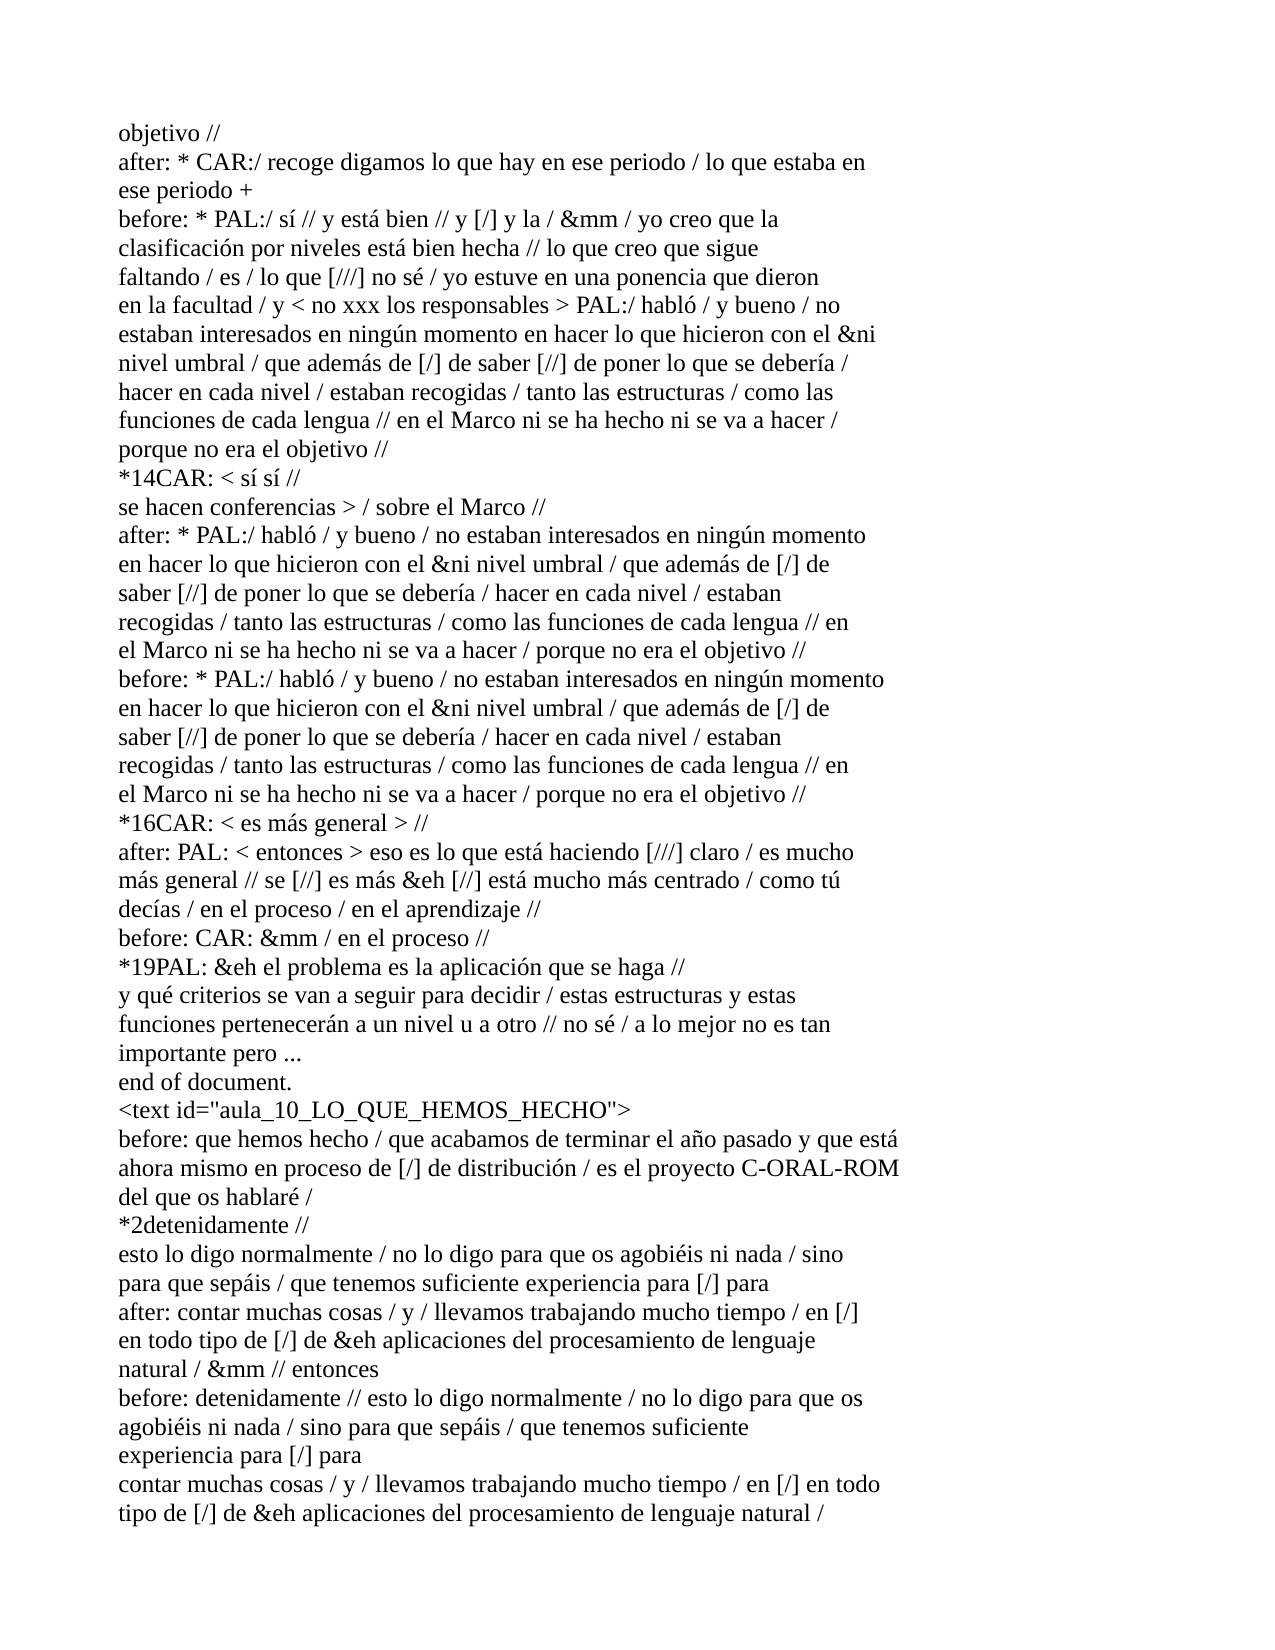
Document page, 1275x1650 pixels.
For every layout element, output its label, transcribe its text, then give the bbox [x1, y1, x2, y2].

text importante pero ... [118, 1038, 1157, 1067]
text *19PAL: &eh el problema es la aplicación que se haga // [118, 952, 1157, 981]
text faltando / es / lo que [///] no sé / yo estuve en una ponencia que dieron [118, 262, 1157, 291]
text saber [//] de poner lo que se debería / hacer en cada nivel / estaban [118, 722, 1157, 751]
text after: * PAL:/ habló / y bueno / no estaban interesados en ningún momento [118, 521, 1157, 549]
text objetivo // [118, 118, 1157, 147]
text funciones de cada lengua // en el Marco ni se ha hecho ni se va a hacer / [118, 406, 1157, 434]
text se hacen conferencias > / sobre el Marco // [118, 492, 1157, 521]
text en la facultad / y < no xxx los responsables > PAL:/ habló / y bueno / no [118, 291, 1157, 319]
text experiencia para [/] para [118, 1441, 1157, 1469]
text natural / &mm // entonces [118, 1354, 1157, 1383]
text el Marco ni se ha hecho ni se va a hacer / porque no era el objetivo // [118, 636, 1157, 664]
text before: * PAL:/ habló / y bueno / no estaban interesados en ningún momento [118, 664, 1157, 693]
text agobiéis ni nada / sino para que sepáis / que tenemos suficiente [118, 1412, 1157, 1441]
text recogidas / tanto las estructuras / como las funciones de cada lengua // en [118, 751, 1157, 779]
text en hacer lo que hicieron con el &ni nivel umbral / que además de [/] de [118, 693, 1157, 722]
text clasificación por niveles está bien hecha // lo que creo que sigue [118, 233, 1157, 262]
text funciones pertenecerán a un nivel u a otro // no sé / a lo mejor no es tan [118, 1009, 1157, 1038]
text más general // se [//] es más &eh [//] está mucho más centrado / como tú [118, 866, 1157, 894]
text saber [//] de poner lo que se debería / hacer en cada nivel / estaban [118, 578, 1157, 607]
text after: PAL: < entonces > eso es lo que está haciendo [///] claro / es mucho [118, 837, 1157, 866]
text before: * PAL:/ sí // y está bien // y [/] y la / &mm / yo creo que la [118, 204, 1157, 233]
text before: detenidamente // esto lo digo normalmente / no lo digo para que os [118, 1383, 1157, 1412]
text para que sepáis / que tenemos suficiente experiencia para [/] para [118, 1268, 1157, 1297]
text ese periodo + [118, 176, 1157, 204]
text before: que hemos hecho / que acabamos de terminar el año pasado y que está [118, 1124, 1157, 1153]
text *2detenidamente // [118, 1211, 1157, 1239]
text en hacer lo que hicieron con el &ni nivel umbral / que además de [/] de [118, 549, 1157, 578]
text en todo tipo de [/] de &eh aplicaciones del procesamiento de lenguaje [118, 1326, 1157, 1354]
text recogidas / tanto las estructuras / como las funciones de cada lengua // en [118, 607, 1157, 636]
text end of document. [118, 1067, 1157, 1096]
text ahora mismo en proceso de [/] de distribución / es el proyecto C-ORAL-ROM [118, 1153, 1157, 1182]
text before: CAR: &mm / en el proceso // [118, 923, 1157, 952]
text after: * CAR:/ recoge digamos lo que hay en ese periodo / lo que estaba en [118, 147, 1157, 176]
text hacer en cada nivel / estaban recogidas / tanto las estructuras / como las [118, 377, 1157, 406]
text estaban interesados en ningún momento en hacer lo que hicieron con el &ni [118, 319, 1157, 348]
text nivel umbral / que además de [/] de saber [//] de poner lo que se debería / [118, 348, 1157, 377]
text *14CAR: < sí sí // [118, 463, 1157, 492]
text after: contar muchas cosas / y / llevamos trabajando mucho tiempo / en [/] [118, 1297, 1157, 1326]
text <text id="aula_10_LO_QUE_HEMOS_HECHO"> [118, 1096, 1157, 1124]
text el Marco ni se ha hecho ni se va a hacer / porque no era el objetivo // [118, 779, 1157, 808]
text tipo de [/] de &eh aplicaciones del procesamiento de lenguaje natural / [118, 1498, 1157, 1527]
text contar muchas cosas / y / llevamos trabajando mucho tiempo / en [/] en todo [118, 1469, 1157, 1498]
text *16CAR: < es más general > // [118, 808, 1157, 837]
text del que os hablaré / [118, 1182, 1157, 1211]
text porque no era el objetivo // [118, 434, 1157, 463]
text esto lo digo normalmente / no lo digo para que os agobiéis ni nada / sino [118, 1239, 1157, 1268]
text decías / en el proceso / en el aprendizaje // [118, 894, 1157, 923]
text y qué criterios se van a seguir para decidir / estas estructuras y estas [118, 981, 1157, 1009]
